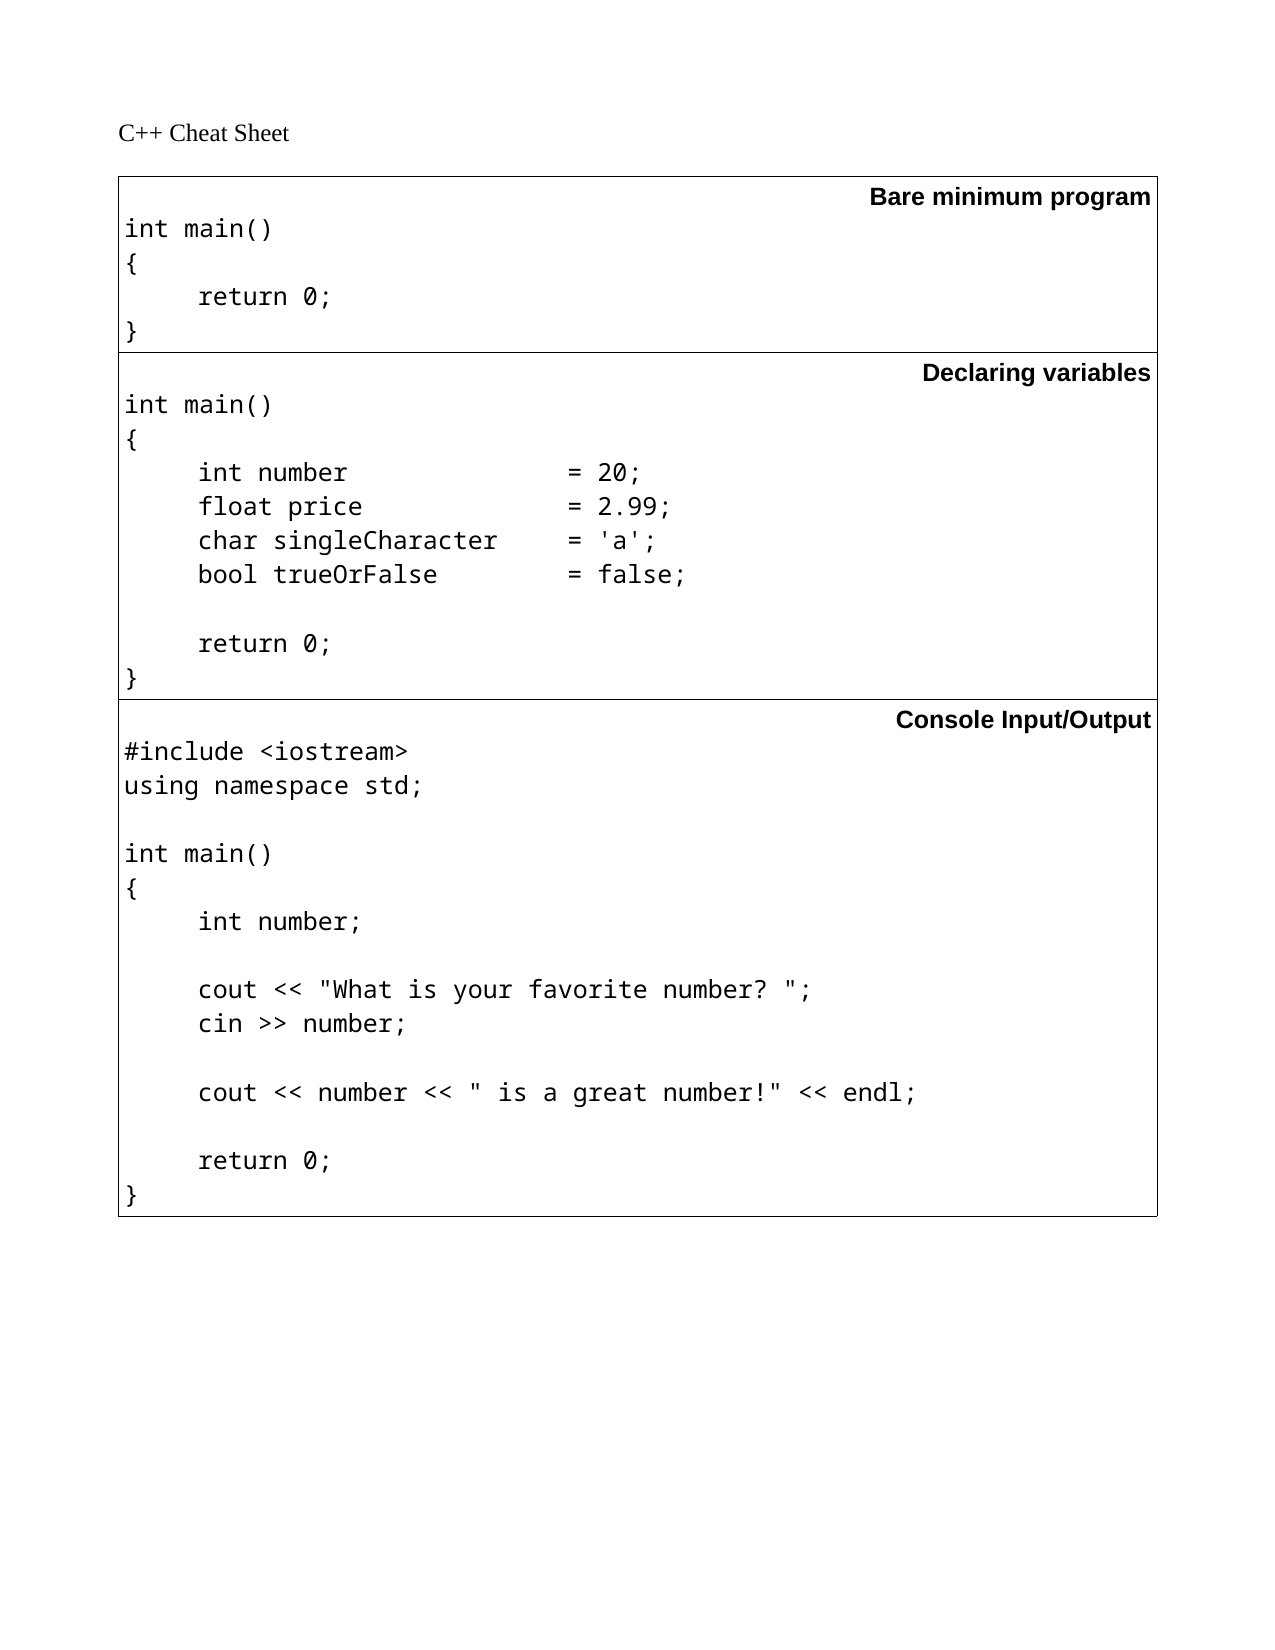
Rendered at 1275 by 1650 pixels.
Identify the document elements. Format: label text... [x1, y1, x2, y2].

table_cell Console Input/Output #include <iostream> using namespace std; int main() { int number; cout << "What is your favorite number? "; cin >> number; cout << number << " is a great number!" << endl; return 0; } [119, 700, 1157, 1216]
table_header Bare minimum program int main() { return 0; } [119, 177, 1157, 352]
text C++ Cheat Sheet [118, 118, 1157, 147]
table_cell Declaring variables int main() { int number = 20; float price = 2.99; char singleCharacter = 'a'; bool trueOrFalse = false; return 0; } [119, 353, 1157, 699]
